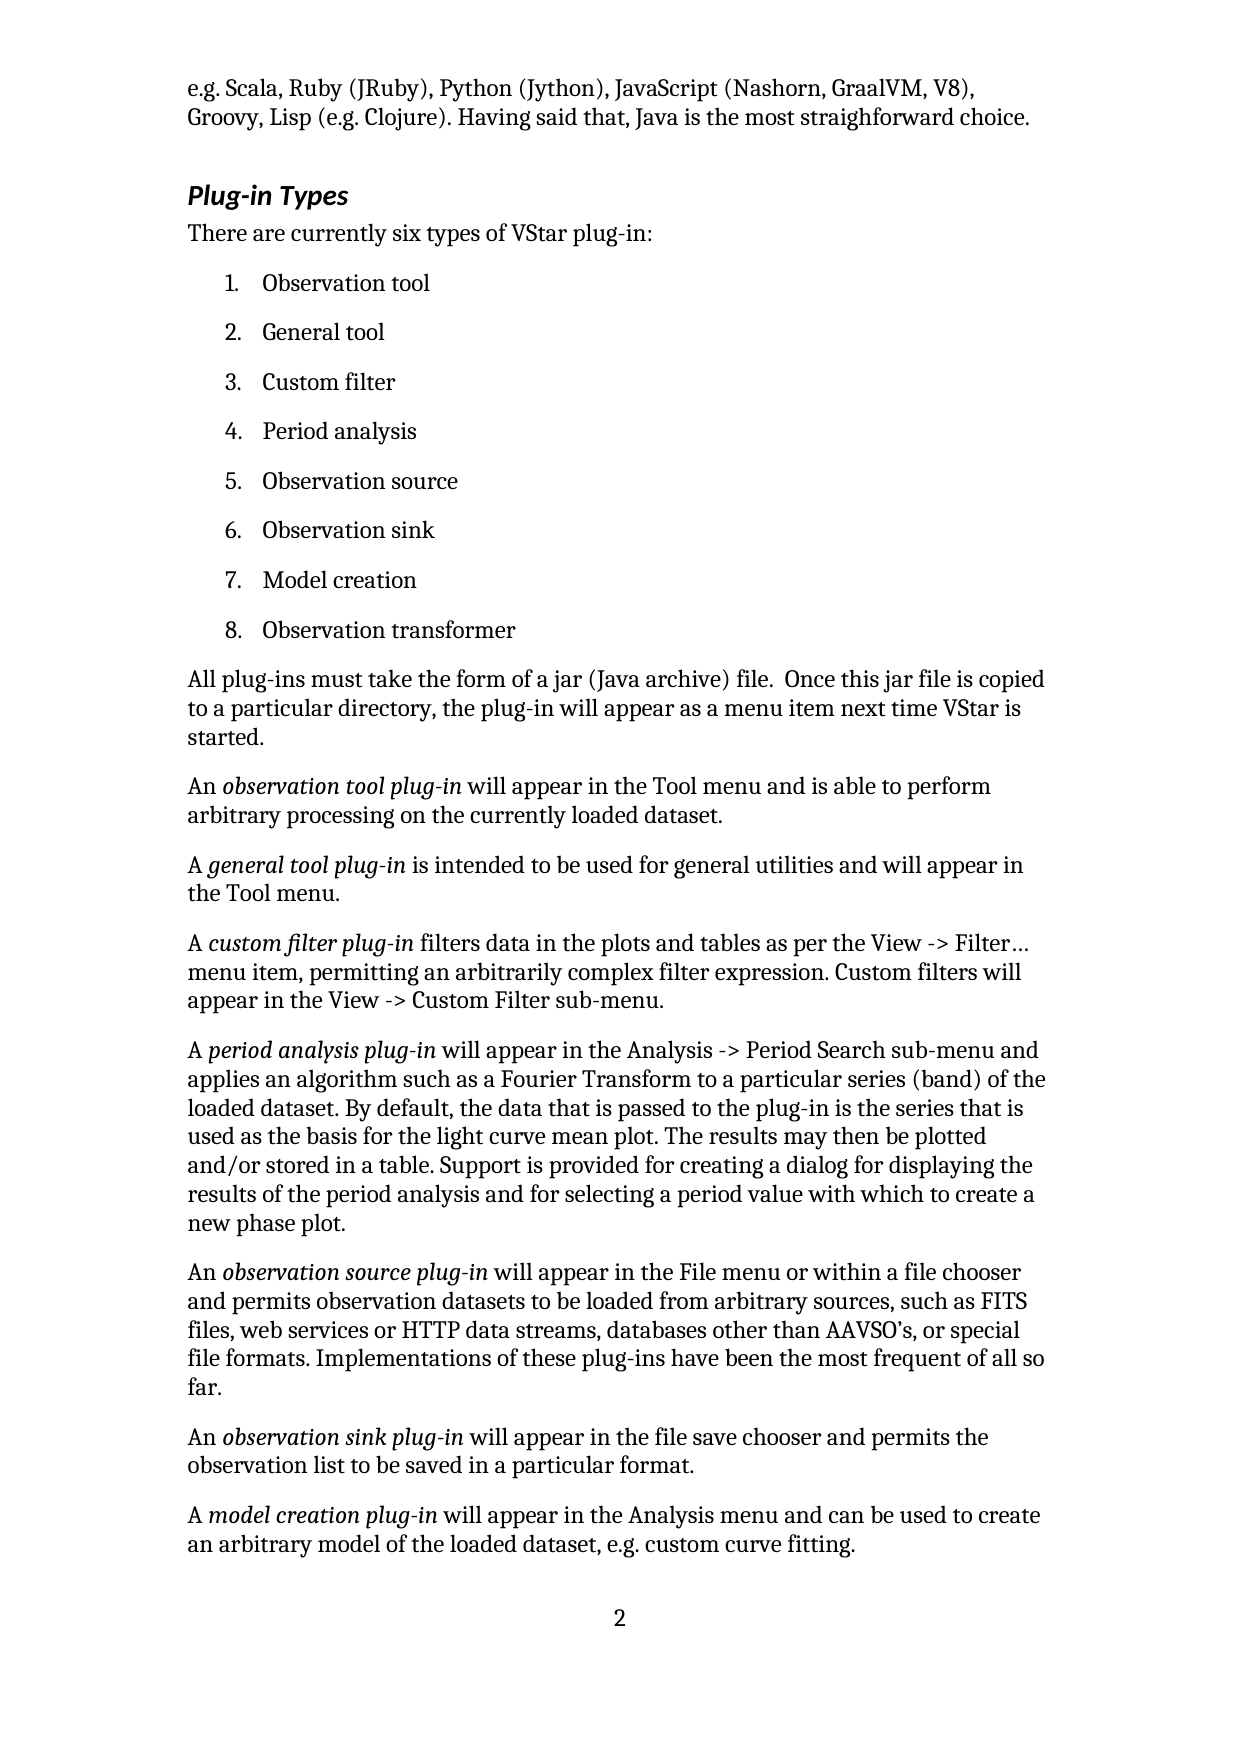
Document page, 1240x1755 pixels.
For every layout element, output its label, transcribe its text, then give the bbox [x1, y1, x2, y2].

text There are currently six types of VStar plug-in: [187, 219, 1052, 248]
text A custom filter plug-in filters data in the plots and tables as per the View -> Filter… menu item, permitting an arbitrarily complex filter expression. Custom filters will appear in the View -> Custom Filter sub-menu. [187, 929, 1052, 1015]
text An observation tool plug-in will appear in the Tool menu and is able to perform arbitrary processing on the currently loaded dataset. [187, 772, 1052, 830]
text An observation source plug-in will appear in the File menu or within a file chooser and permits observation datasets to be loaded from arbitrary sources, such as FITS files, web services or HTTP data streams, databases other than AAVSO’s, or special file formats. Implementations of these plug-ins have been the most frequent of all so far. [187, 1258, 1052, 1402]
text e.g. Scala, Ruby (JRuby), Python (Jython), JavaScript (Nashorn, GraalVM, V8), Groovy, Lisp (e.g. Clojure). Having said that, Java is the most straighforward choice. [187, 74, 1052, 131]
list Observation transformer [225, 616, 1052, 644]
text All plug-ins must take the form of a jar (Java archive) file. Once this jar file is copied to a particular directory, the plug-in will appear as a menu item next time VStar is started. [187, 665, 1052, 751]
list Observation sink [225, 516, 1052, 545]
list Custom filter [225, 368, 1052, 396]
text A period analysis plug-in will appear in the Analysis -> Period Search sub-menu and applies an algorithm such as a Fourier Transform to a particular series (band) of the loaded dataset. By default, the data that is passed to the plug-in is the series that is used as the basis for the light curve mean plot. The results may then be plotted and/or stored in a table. Support is provided for creating a dialog for displaying the results of the period analysis and for selecting a period value with which to create a new phase plot. [187, 1036, 1052, 1237]
subtitle Plug-in Types [187, 177, 1052, 213]
list Period analysis [225, 417, 1052, 446]
list General tool [225, 318, 1052, 347]
text An observation sink plug-in will appear in the file save chooser and permits the observation list to be saved in a particular format. [187, 1423, 1052, 1480]
list Model creation [225, 566, 1052, 595]
list Observation source [225, 467, 1052, 496]
text A general tool plug-in is intended to be used for general utilities and will appear in the Tool menu. [187, 851, 1052, 908]
text A model creation plug-in will appear in the Analysis menu and can be used to create an arbitrary model of the loaded dataset, e.g. custom curve fitting. [187, 1501, 1052, 1558]
list Observation tool [225, 268, 1052, 297]
